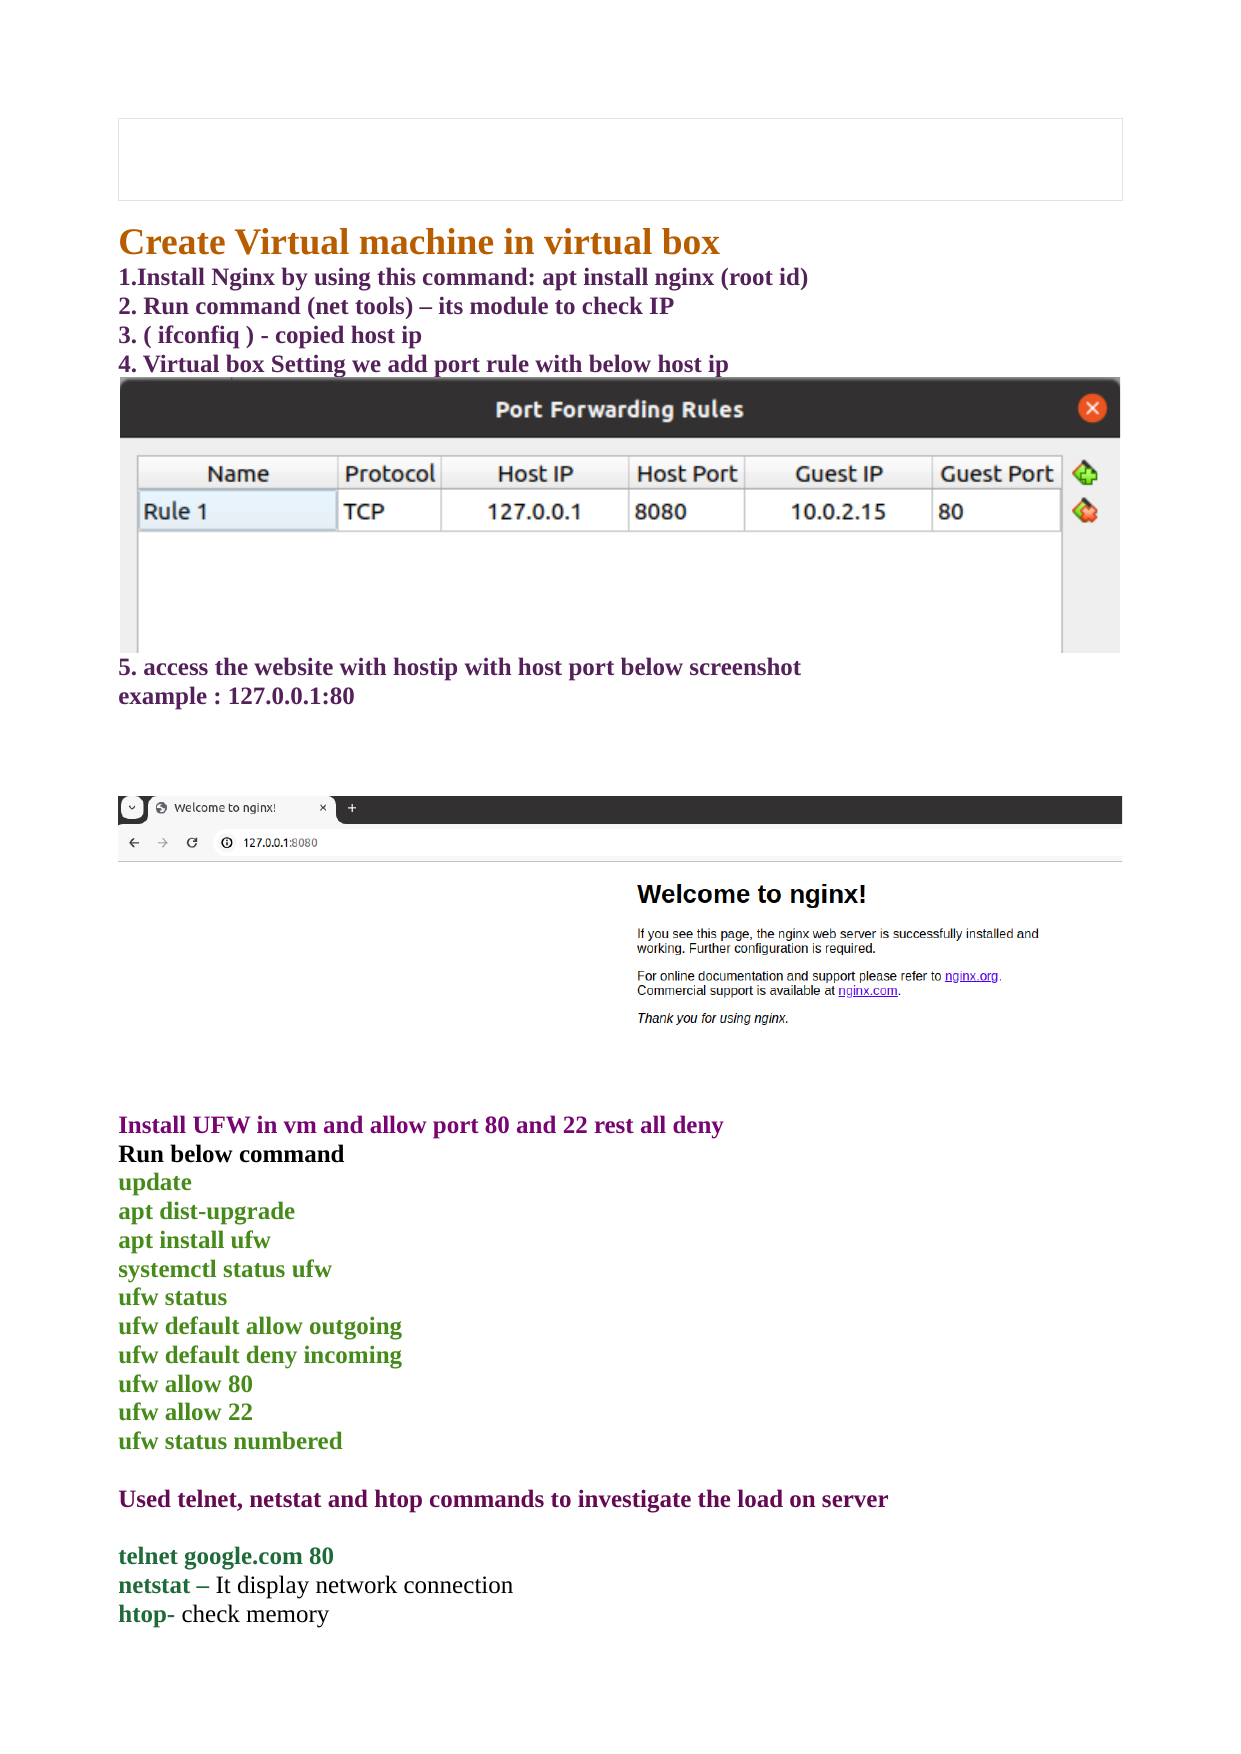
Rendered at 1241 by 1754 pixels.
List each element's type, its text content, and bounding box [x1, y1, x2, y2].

text update [118, 1167, 1122, 1196]
text 1.Install Nginx by using this command: apt install nginx (root id) [118, 262, 1122, 291]
text 5. access the website with hostip with host port below screenshot [118, 377, 1122, 681]
text ufw allow 22 [118, 1397, 1122, 1426]
picture [120, 377, 1121, 653]
text ufw status numbered [118, 1426, 1122, 1455]
text 3. ( ifconfiq ) - copied host ip [118, 320, 1122, 349]
text telnet google.com 80 [118, 1541, 1122, 1570]
text Used telnet, netstat and htop commands to investigate the load on server [118, 1484, 1122, 1512]
text htop- check memory [118, 1599, 1122, 1627]
text netstat – It display network connection [118, 1570, 1122, 1599]
text ufw default allow outgoing [118, 1311, 1122, 1340]
text Create Virtual machine in virtual box [118, 219, 1122, 262]
picture [118, 796, 1123, 1053]
text ufw default deny incoming [118, 1340, 1122, 1369]
text example : 127.0.0.1:80 [118, 681, 1122, 710]
text ufw allow 80 [118, 1369, 1122, 1397]
text Install UFW in vm and allow port 80 and 22 rest all deny [118, 1110, 1122, 1139]
text 4. Virtual box Setting we add port rule with below host ip [118, 349, 1122, 377]
text 2. Run command (net tools) – its module to check IP [118, 291, 1122, 320]
text apt dist-upgrade [118, 1196, 1122, 1225]
text Run below command [118, 1139, 1122, 1167]
text apt install ufw [118, 1225, 1122, 1254]
text ufw status [118, 1282, 1122, 1311]
text systemctl status ufw [118, 1254, 1122, 1282]
